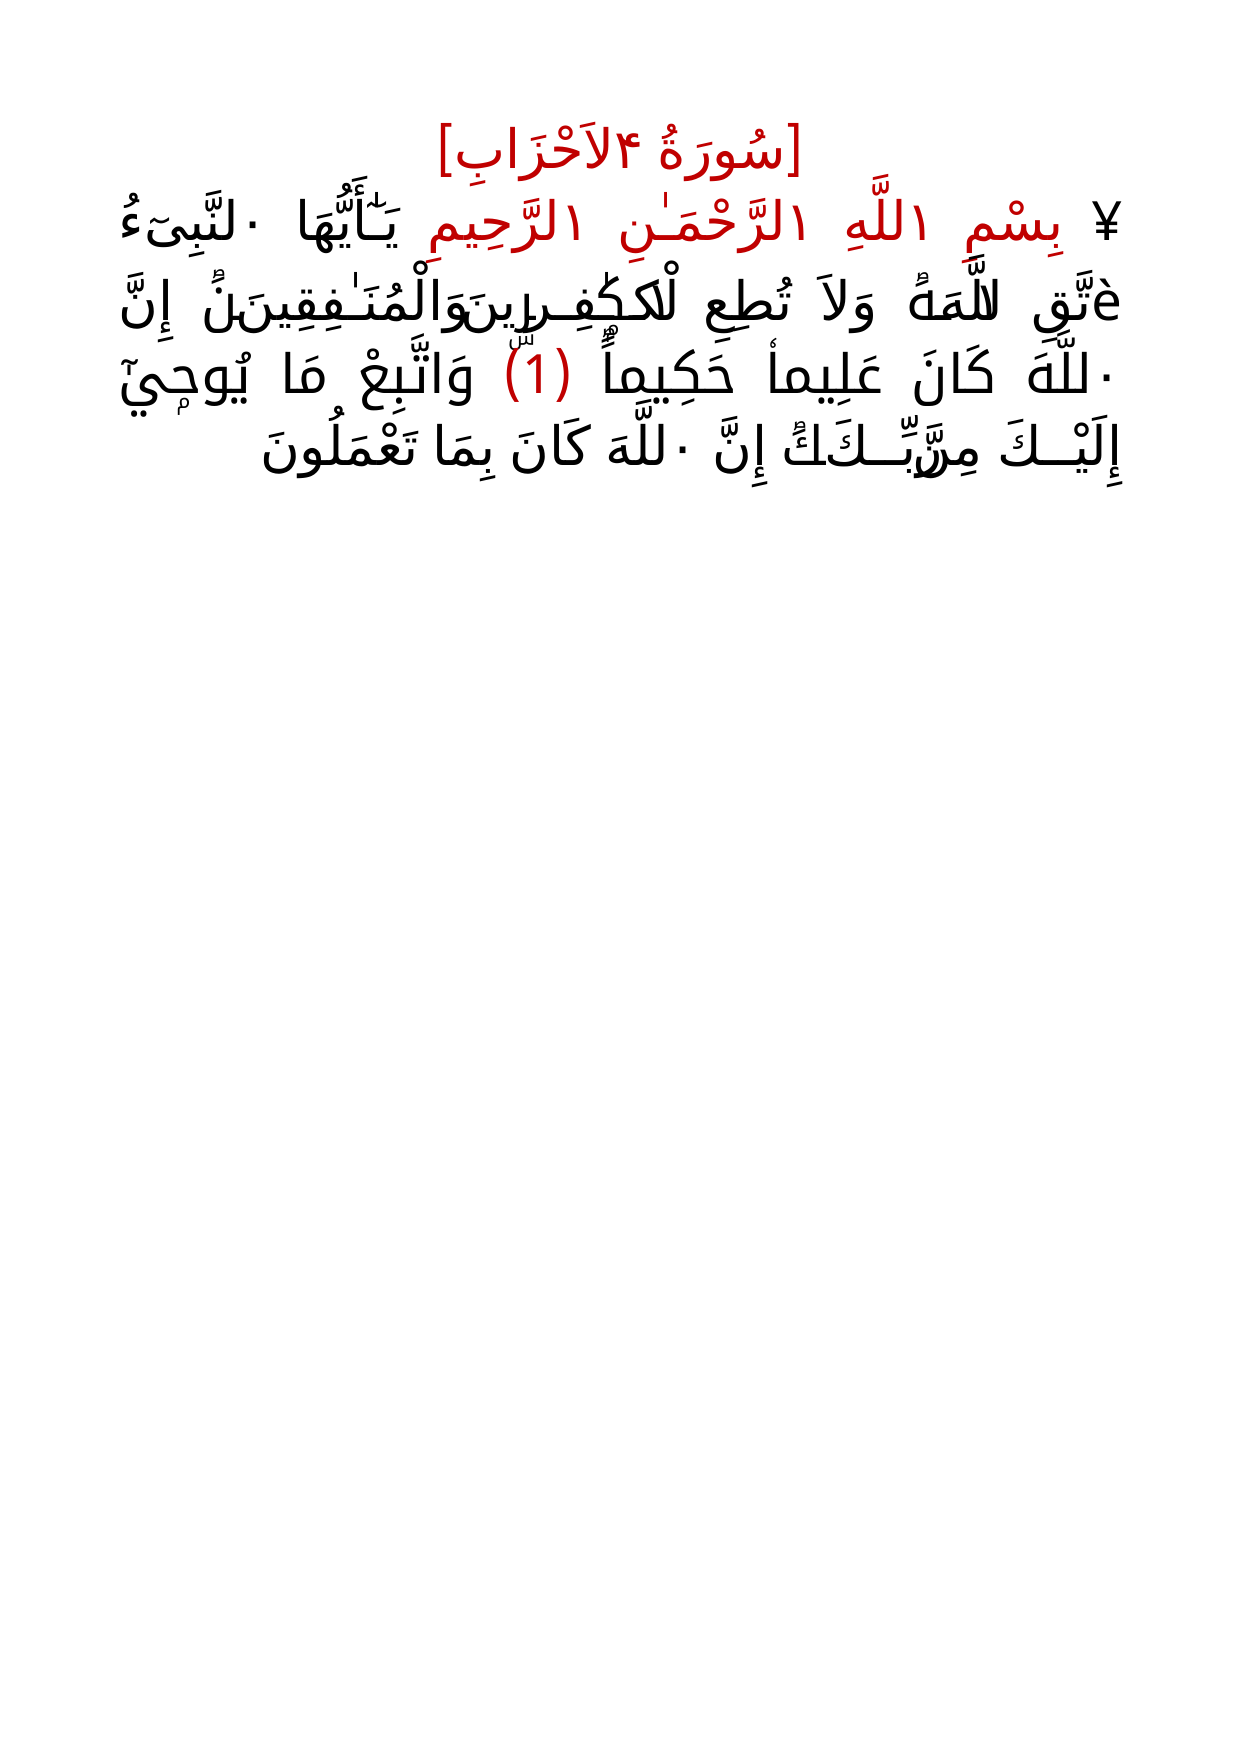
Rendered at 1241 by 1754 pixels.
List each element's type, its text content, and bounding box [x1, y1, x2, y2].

text ¥ بِسْمِ ۱للَّهِ ۱لرَّحْمَـٰنِ ۱لرَّحِيمِ يَـٰٓأَيُّهَا‏ ۰لنَّبِىٓءُ èتَّقِ ۱للَّهَؐ وَلاَ تُطِعِ ۱لْكۭـٰفِـرۣينَ وَالْمُنَـٰفِقِينَؐ إِنَّ ۰للَّهَ كَانَ عَلِيماٗ حَكِيماًؐ (1) وَاتَّبِعْ مَا يُوحۭيٰٓ إِلَيْــكَ مِن رَّبِّــكَؐ إِنَّ ۰للَّهَ كَانَ بِمَا تَعْمَلُونَ [118, 191, 1122, 488]
subtitle [سُورَةُ ۴لاَحْزَابِ] [118, 118, 1122, 191]
